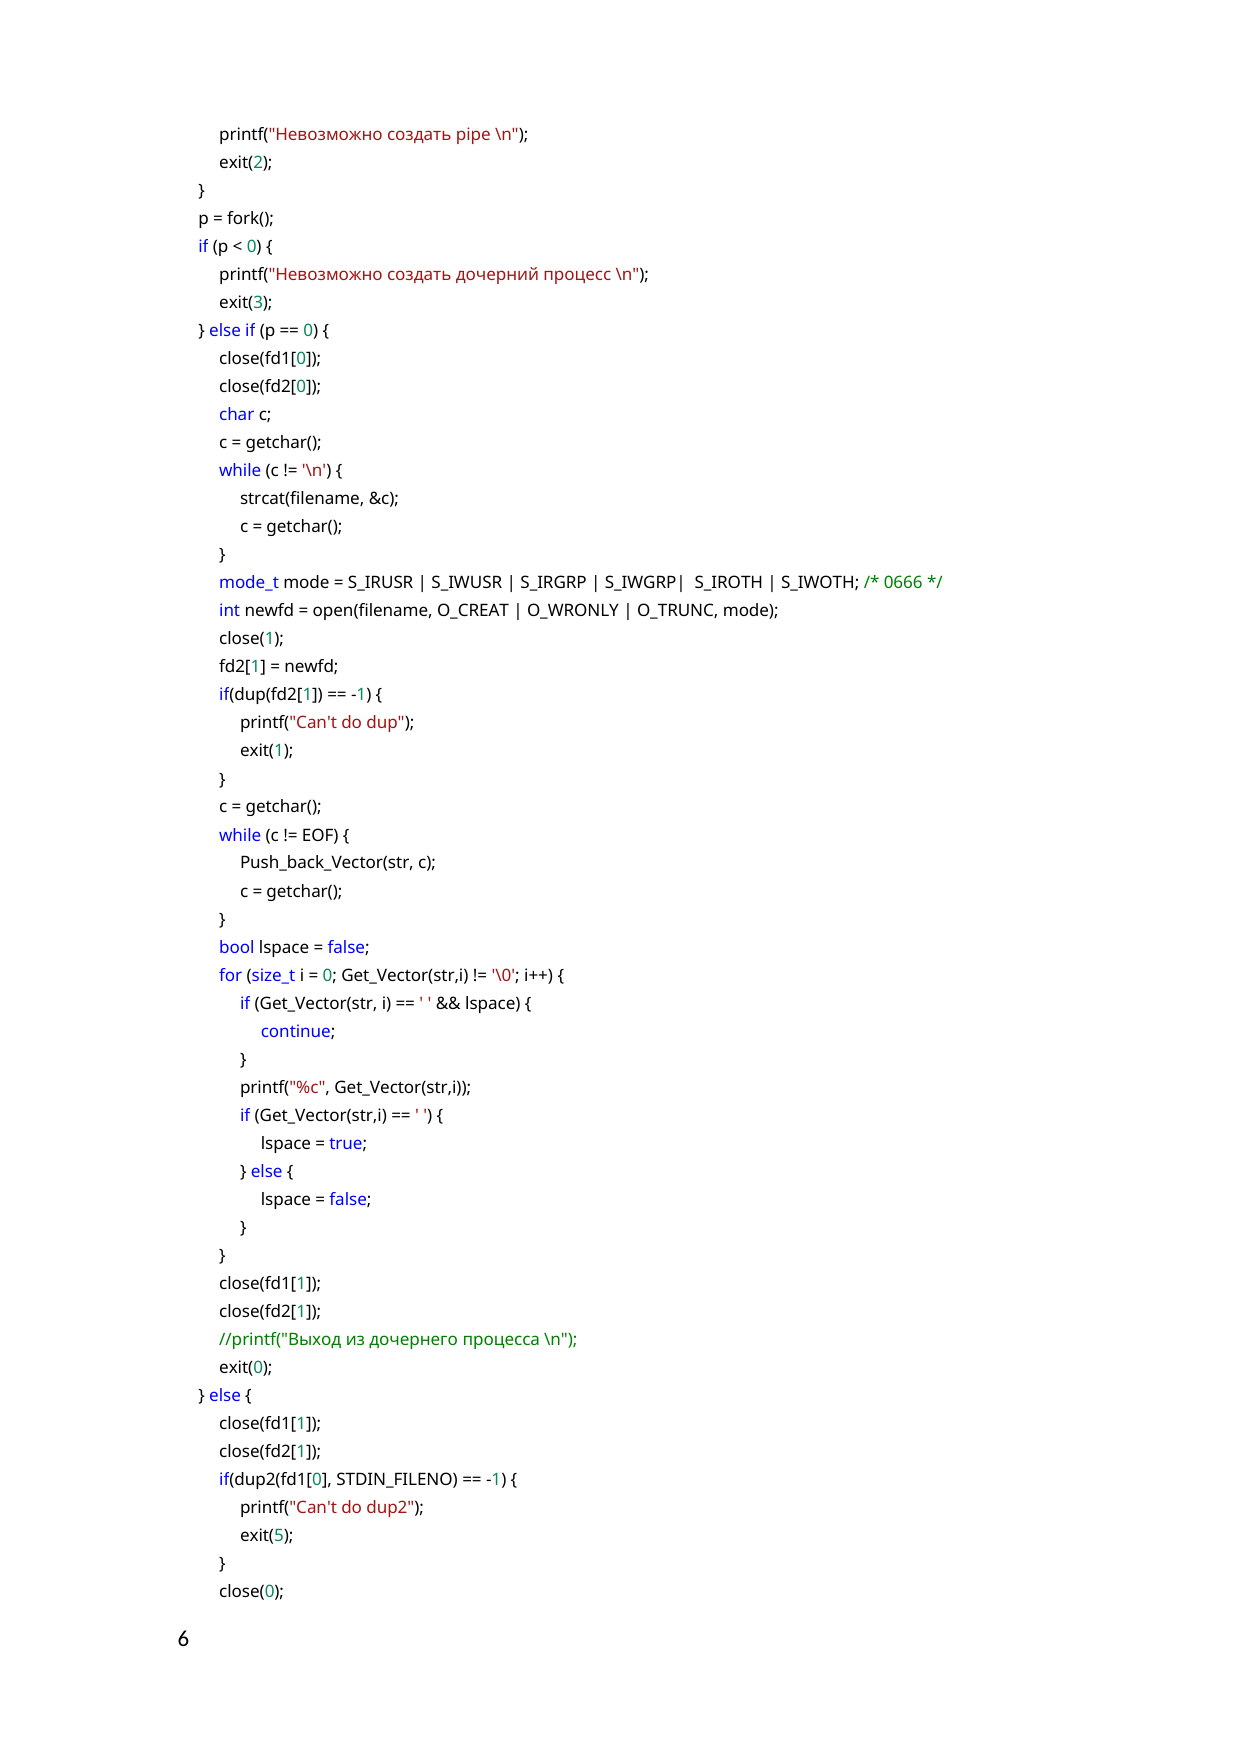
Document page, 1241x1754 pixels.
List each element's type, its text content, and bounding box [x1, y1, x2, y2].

text } [177, 763, 1152, 791]
text Push_back_Vector(str, c); [177, 847, 1152, 875]
text printf("Невозможно создать дочерний процесс \n"); [177, 258, 1152, 286]
text lspace = true; [177, 1127, 1152, 1155]
text close(fd2[1]); [177, 1295, 1152, 1323]
text if (p < 0) { [177, 230, 1152, 258]
text exit(2); [177, 146, 1152, 174]
text close(fd1[1]); [177, 1407, 1152, 1435]
text printf("Невозможно создать pipe \n"); [177, 118, 1152, 146]
text exit(1); [177, 734, 1152, 763]
text c = getchar(); [177, 426, 1152, 454]
text //printf("Выход из дочернего процесса \n"); [177, 1323, 1152, 1351]
text continue; [177, 1015, 1152, 1043]
text } else if (p == 0) { [177, 314, 1152, 342]
text close(fd2[0]); [177, 370, 1152, 398]
text close(fd1[0]); [177, 342, 1152, 370]
text exit(0); [177, 1351, 1152, 1379]
text } [177, 1239, 1152, 1267]
text c = getchar(); [177, 791, 1152, 819]
text if(dup(fd2[1]) == -1) { [177, 678, 1152, 707]
text if (Get_Vector(str,i) == ' ') { [177, 1099, 1152, 1127]
text for (size_t i = 0; Get_Vector(str,i) != '\0'; i++) { [177, 959, 1152, 987]
text while (c != EOF) { [177, 819, 1152, 847]
text printf("Can't do dup"); [177, 707, 1152, 734]
text while (c != '\n') { [177, 454, 1152, 482]
text } [177, 1211, 1152, 1239]
text c = getchar(); [177, 875, 1152, 903]
text mode_t mode = S_IRUSR | S_IWUSR | S_IRGRP | S_IWGRP| S_IROTH | S_IWOTH; /* 0666 */ [177, 566, 1152, 594]
text } else { [177, 1379, 1152, 1407]
text int newfd = open(filename, O_CREAT | O_WRONLY | O_TRUNC, mode); [177, 594, 1152, 622]
text exit(3); [177, 286, 1152, 314]
text printf("%c", Get_Vector(str,i)); [177, 1071, 1152, 1099]
text if (Get_Vector(str, i) == ' ' && lspace) { [177, 987, 1152, 1015]
text strcat(filename, &c); [177, 482, 1152, 510]
text } else { [177, 1155, 1152, 1183]
text printf("Can't do dup2"); [177, 1491, 1152, 1519]
text close(fd1[1]); [177, 1267, 1152, 1295]
text if(dup2(fd1[0], STDIN_FILENO) == -1) { [177, 1463, 1152, 1491]
text } [177, 1547, 1152, 1575]
text lspace = false; [177, 1183, 1152, 1211]
text close(1); [177, 622, 1152, 651]
text close(fd2[1]); [177, 1435, 1152, 1463]
text p = fork(); [177, 202, 1152, 230]
text } [177, 538, 1152, 566]
text close(0); [177, 1575, 1152, 1603]
text } [177, 174, 1152, 202]
text } [177, 1043, 1152, 1071]
text } [177, 903, 1152, 931]
text c = getchar(); [177, 510, 1152, 538]
text fd2[1] = newfd; [177, 651, 1152, 678]
text char c; [177, 398, 1152, 426]
text exit(5); [177, 1519, 1152, 1547]
text bool lspace = false; [177, 931, 1152, 959]
